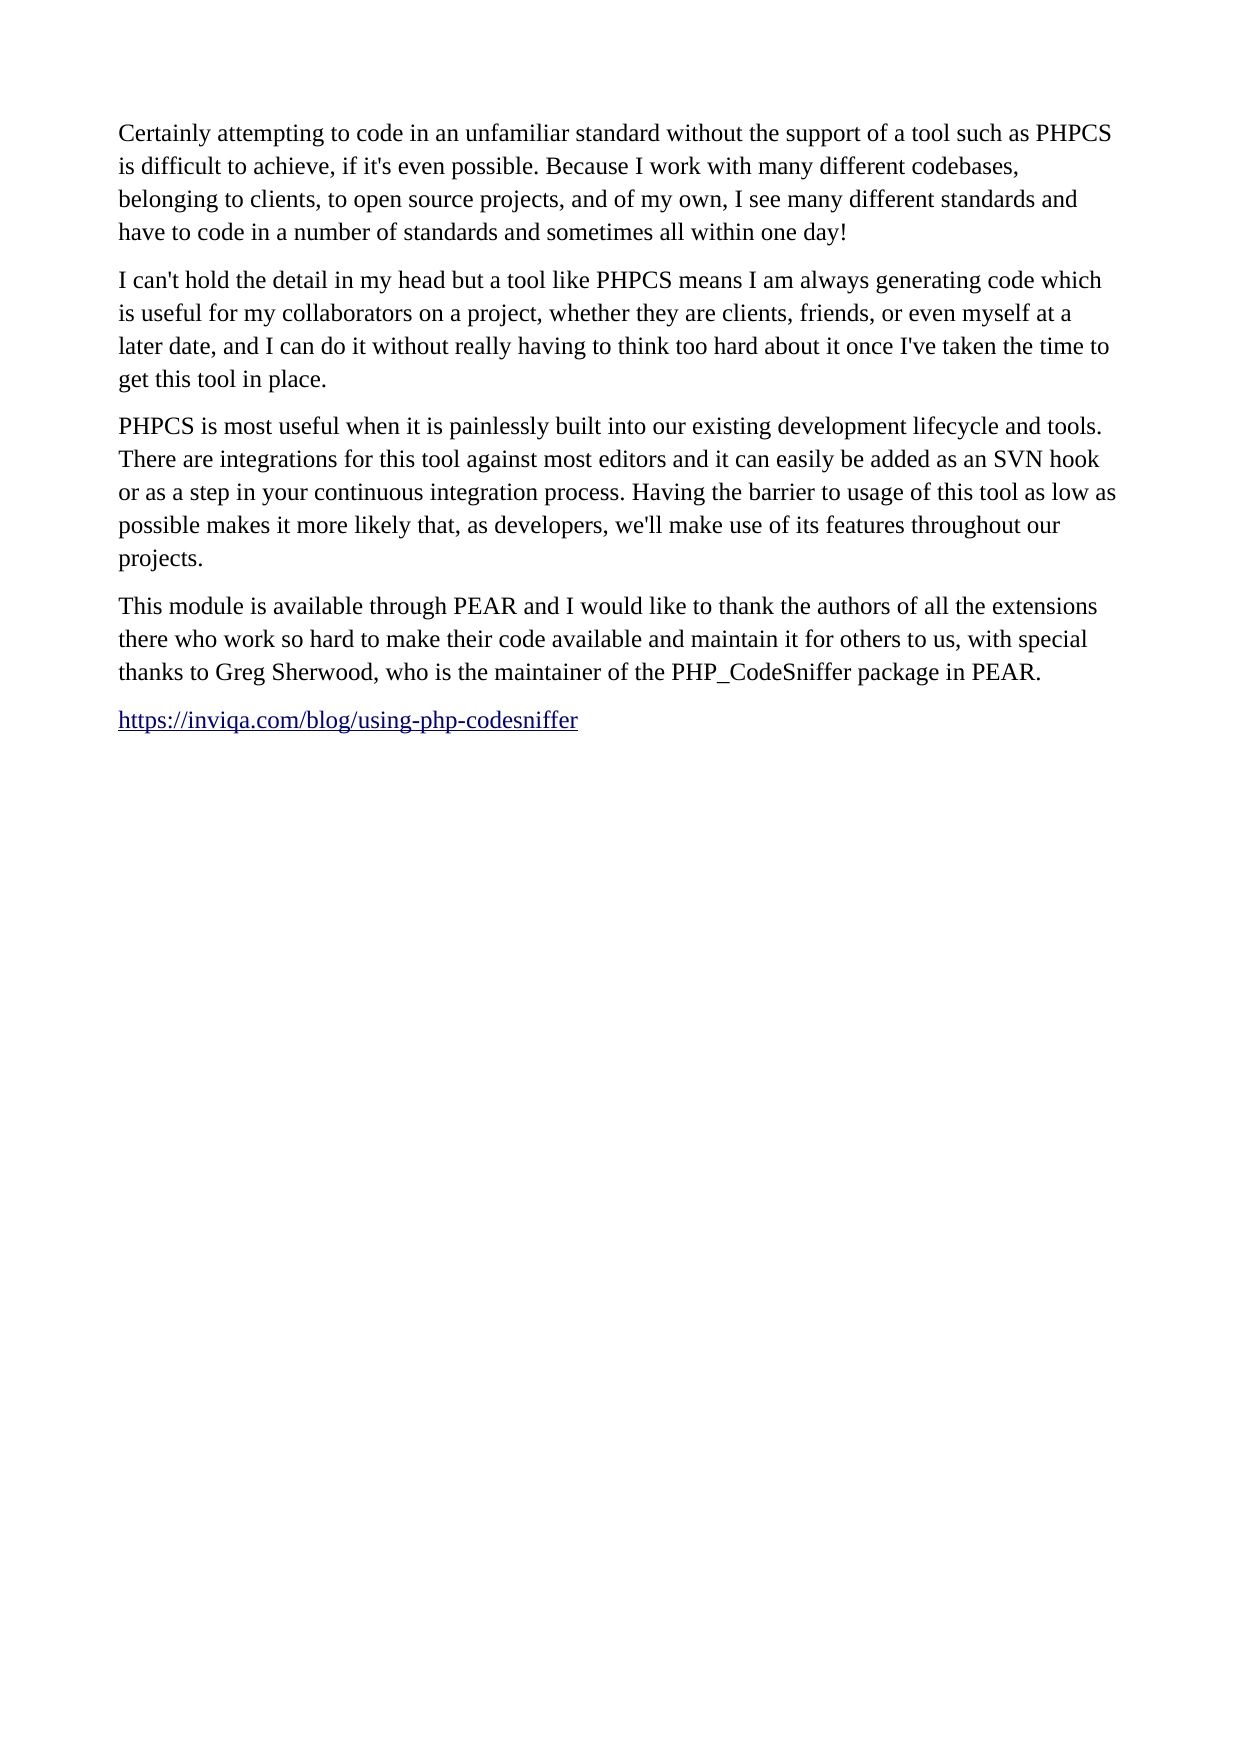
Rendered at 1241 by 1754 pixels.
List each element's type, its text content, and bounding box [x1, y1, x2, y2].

text https://inviqa.com/blog/using-php-codesniffer [118, 705, 1122, 733]
text I can't hold the detail in my head but a tool like PHPCS means I am always generating code which is useful for my collaborators on a project, whether they are clients, friends, or even myself at a later date, and I can do it without really having to think too hard about it once I've taken the time to get this tool in place. [118, 265, 1122, 393]
text This module is available through PEAR and I would like to thank the authors of all the extensions there who work so hard to make their code available and maintain it for others to us, with special thanks to Greg Sherwood, who is the maintainer of the PHP_CodeSniffer package in PEAR. [118, 591, 1122, 686]
text Certainly attempting to code in an unfamiliar standard without the support of a tool such as PHPCS is difficult to achieve, if it's even possible. Because I work with many different codebases, belonging to clients, to open source projects, and of my own, I see many different standards and have to code in a number of standards and sometimes all within one day! [118, 118, 1122, 246]
text PHPCS is most useful when it is painlessly built into our existing development lifecycle and tools. There are integrations for this tool against most editors and it can easily be added as an SVN hook or as a step in your continuous integration process. Having the barrier to usage of this tool as low as possible makes it more likely that, as developers, we'll make use of its features throughout our projects. [118, 411, 1122, 572]
